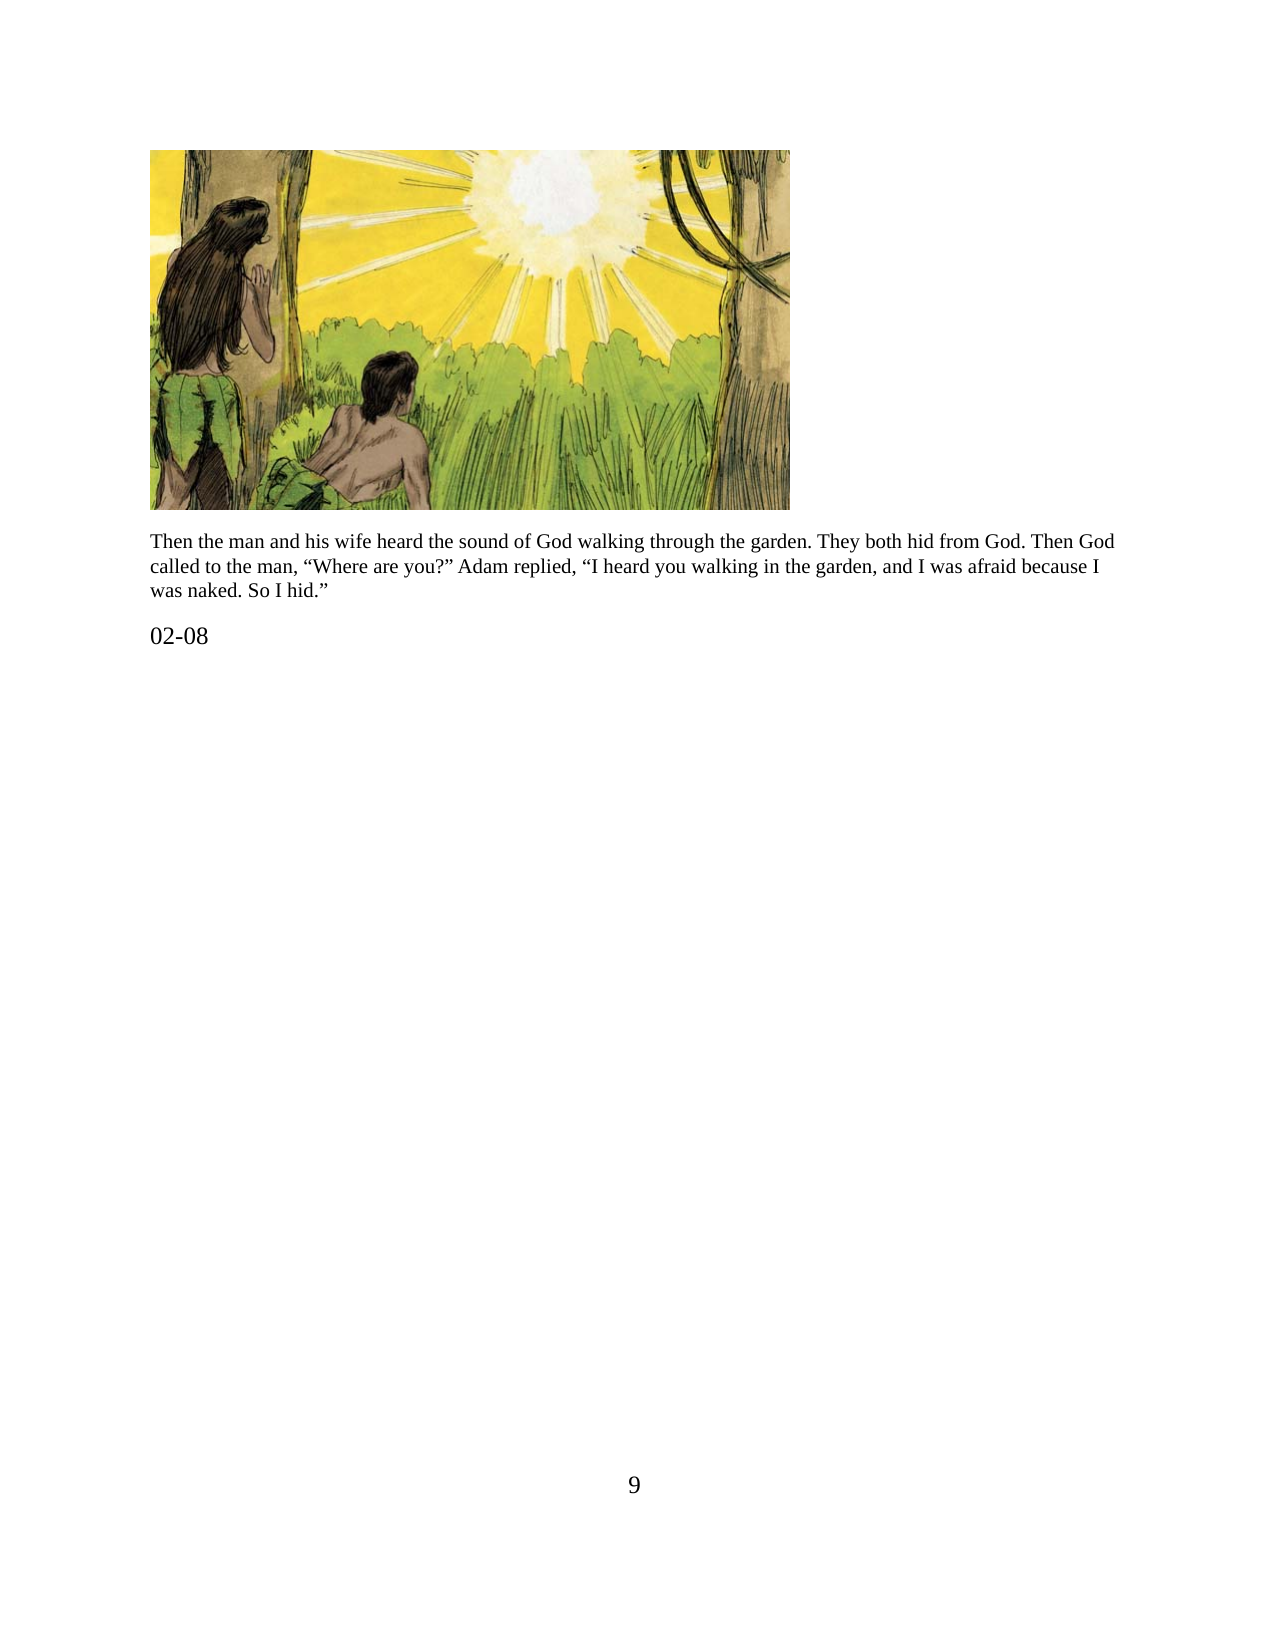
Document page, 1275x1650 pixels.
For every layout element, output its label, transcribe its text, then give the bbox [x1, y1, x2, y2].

picture [150, 150, 790, 510]
subtitle 02-08 [150, 621, 1125, 650]
text Then the man and his wife heard the sound of God walking through the garden. They both hid from God. Then God called to the man, “Where are you?” Adam replied, “I heard you walking in the garden, and I was afraid because I was naked. So I hid.” [150, 529, 1125, 602]
